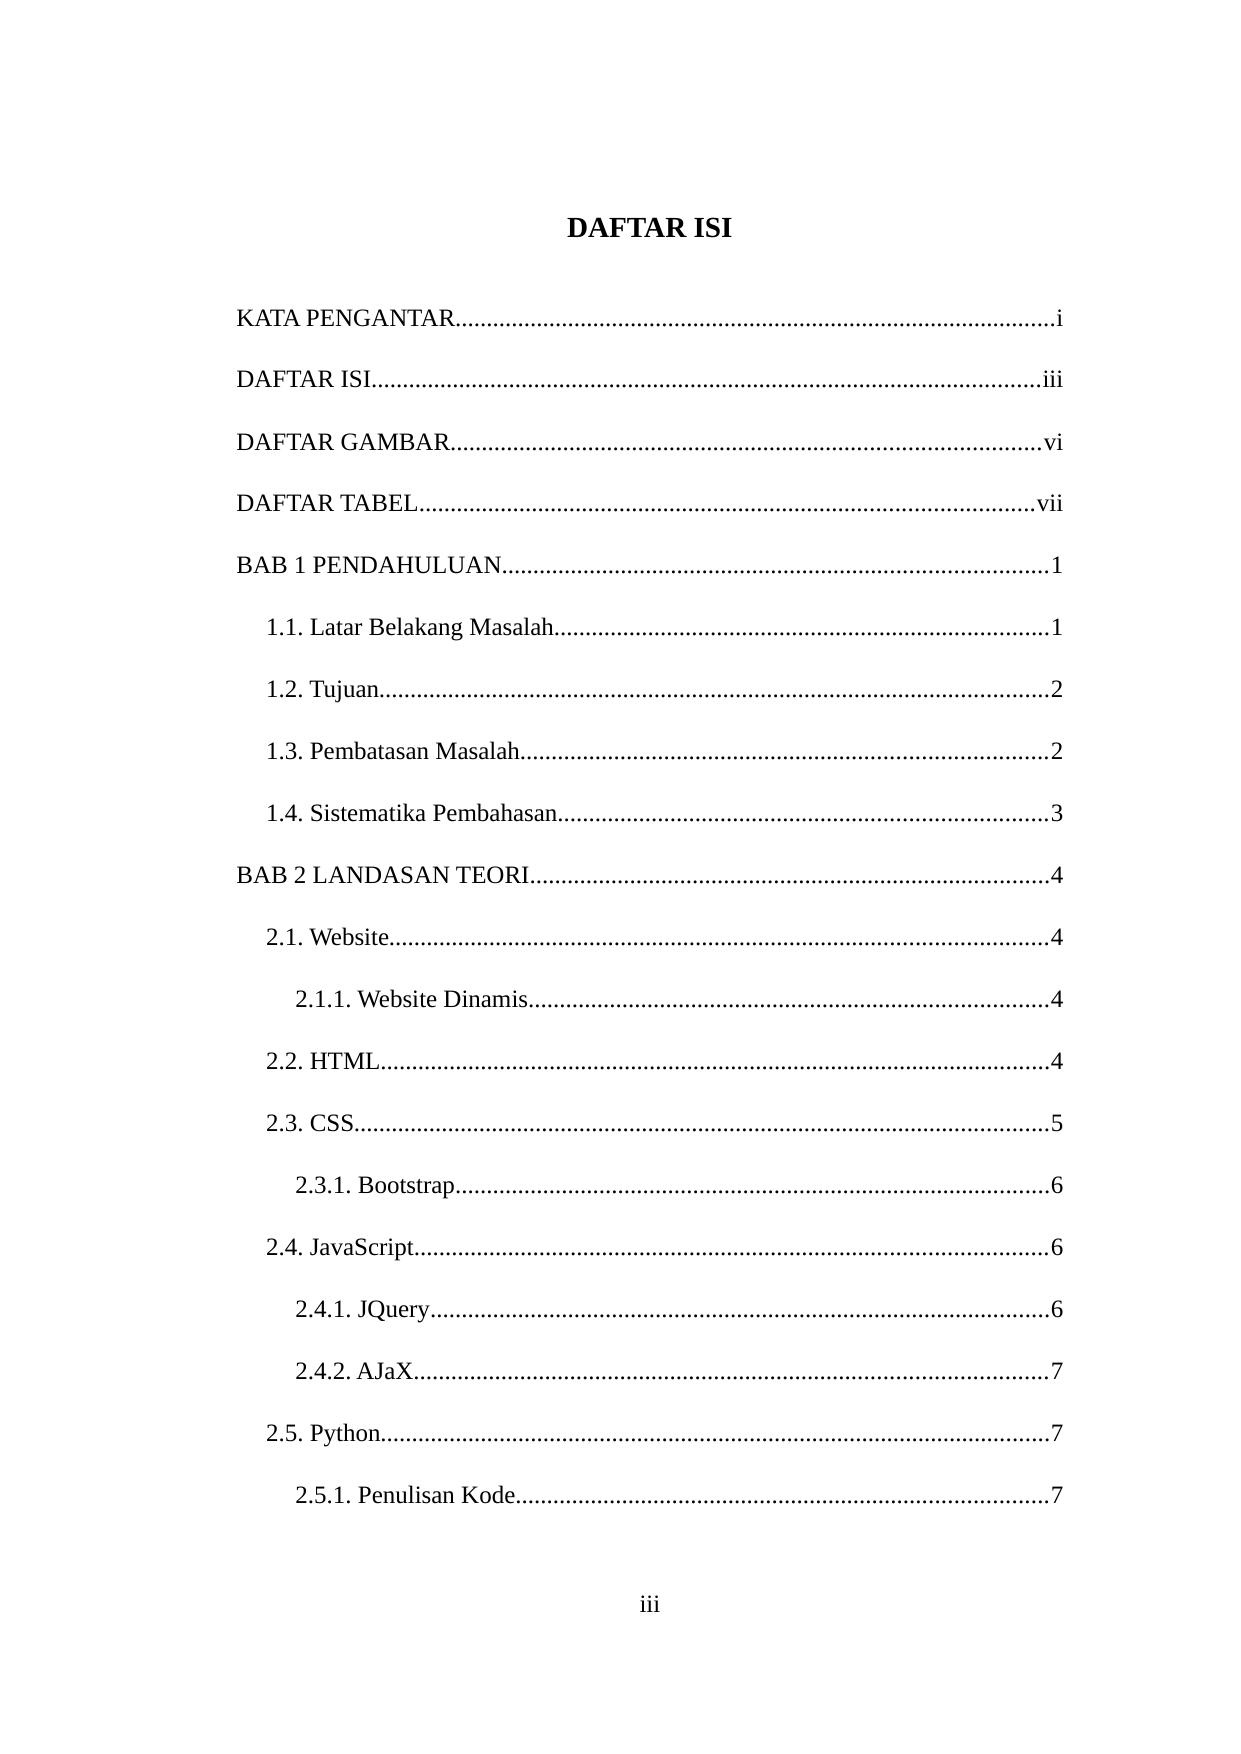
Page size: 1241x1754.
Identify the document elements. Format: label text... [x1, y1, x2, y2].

text 2.4.2. AJaX 7 [295, 1344, 1063, 1388]
text 1.3. Pembatasan Masalah 2 [266, 724, 1063, 769]
text 2.3. CSS 5 [266, 1096, 1063, 1141]
text 1.1. Latar Belakang Masalah 1 [266, 600, 1063, 645]
text BAB 1 PENDAHULUAN 1 [236, 538, 1063, 583]
text 2.1. Website 4 [266, 910, 1063, 954]
text DAFTAR GAMBAR vi [236, 414, 1063, 459]
text KATA PENGANTAR i [236, 291, 1063, 335]
text 2.4. JavaScript 6 [266, 1220, 1063, 1264]
text 2.2. HTML 4 [266, 1034, 1063, 1078]
text 2.5. Python 7 [266, 1406, 1063, 1450]
text 1.4. Sistematika Pembahasan 3 [266, 786, 1063, 831]
text 2.5.1. Penulisan Kode 7 [295, 1468, 1063, 1512]
subtitle DAFTAR ISI [236, 202, 1063, 246]
text DAFTAR TABEL vii [236, 476, 1063, 521]
text 1.2. Tujuan 2 [266, 662, 1063, 707]
text DAFTAR ISI iii [236, 352, 1063, 397]
text BAB 2 LANDASAN TEORI 4 [236, 848, 1063, 893]
text 2.4.1. JQuery 6 [295, 1282, 1063, 1326]
text 2.3.1. Bootstrap 6 [295, 1158, 1063, 1202]
text 2.1.1. Website Dinamis 4 [295, 972, 1063, 1017]
